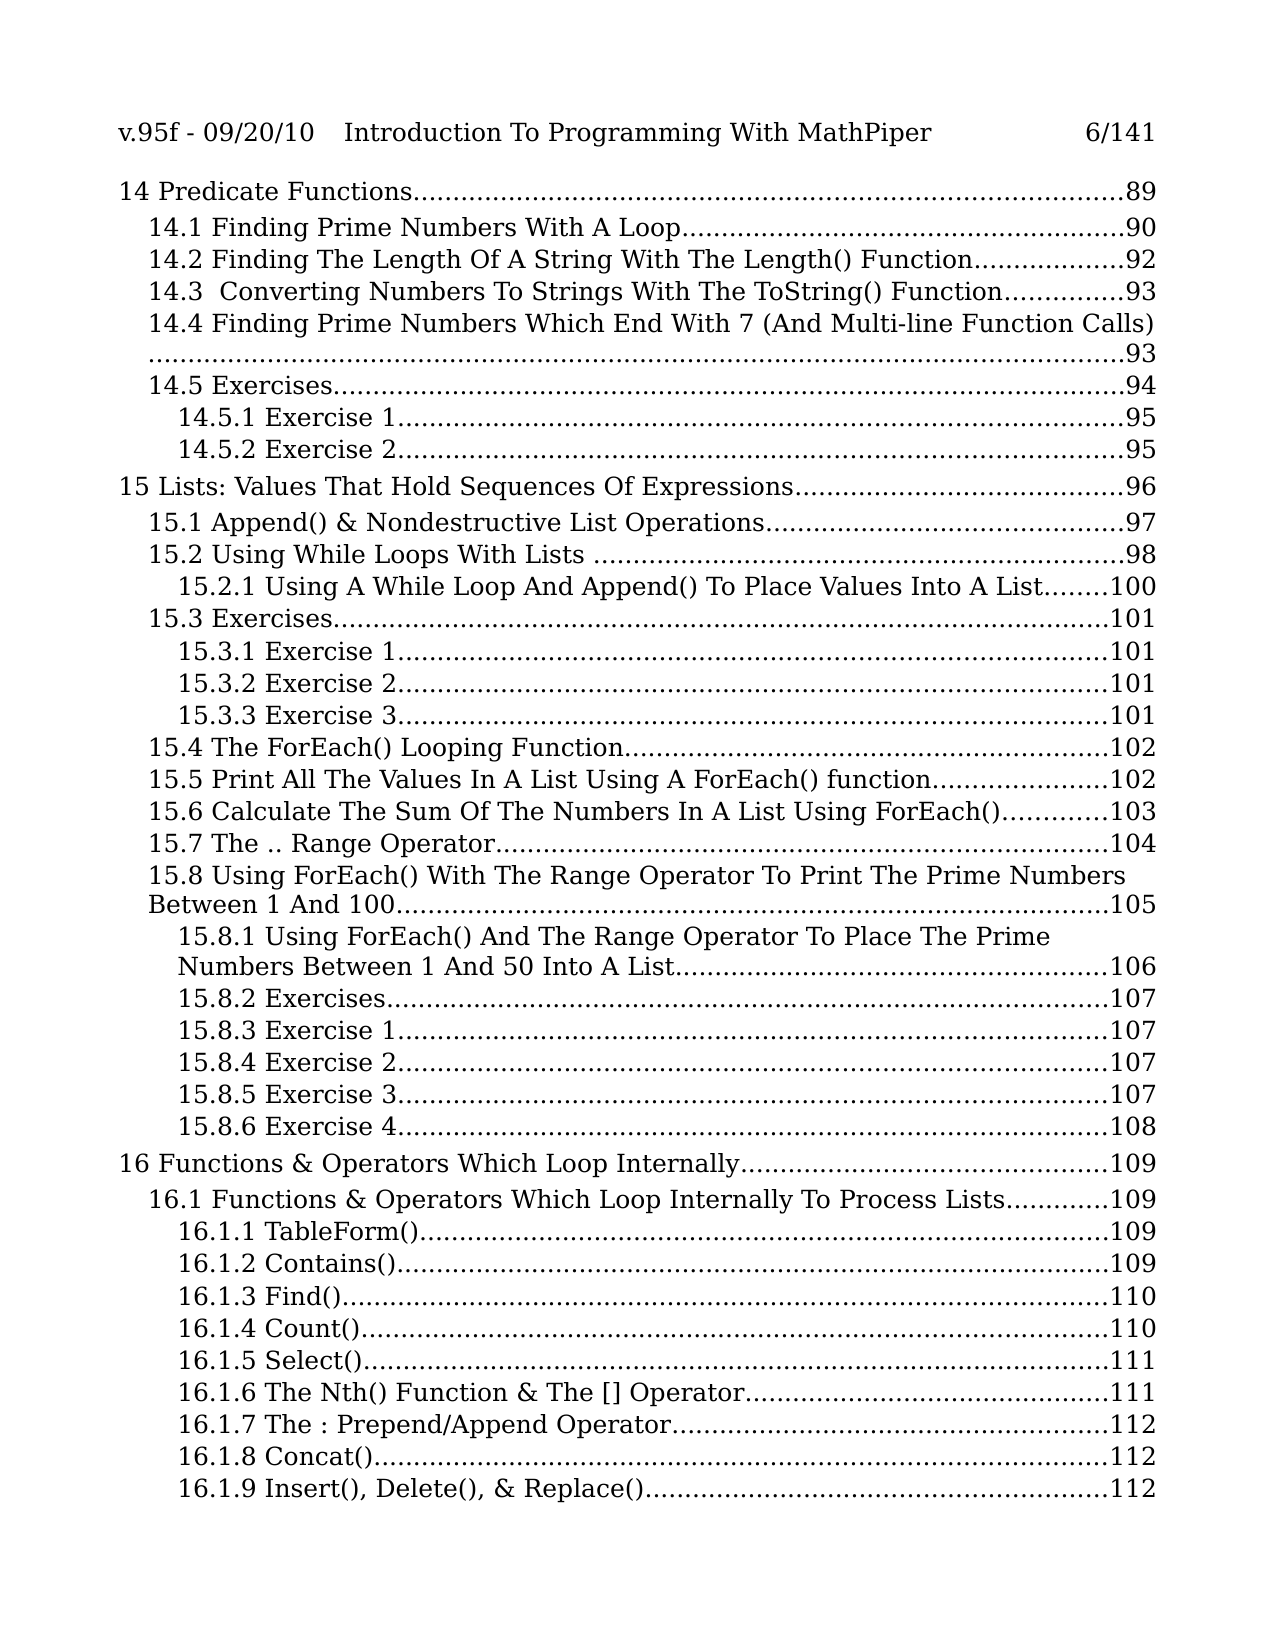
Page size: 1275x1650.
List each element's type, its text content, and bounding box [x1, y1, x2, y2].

text 16.1.8 Concat() 112 [177, 1442, 1157, 1471]
text 15.6 Calculate The Sum Of The Numbers In A List Using ForEach() 103 [148, 797, 1157, 826]
text 15.8.3 Exercise 1 107 [177, 1016, 1157, 1045]
text 14.1 Finding Prime Numbers With A Loop 90 [148, 213, 1157, 243]
text 15.8 Using ForEach() With The Range Operator To Print The Prime Numbers Between 1 And 100 105 [148, 861, 1157, 920]
text 16.1.2 Contains() 109 [177, 1250, 1157, 1279]
text 15.5 Print All The Values In A List Using A ForEach() function 102 [148, 765, 1157, 794]
text 15.2 Using While Loops With Lists 98 [148, 541, 1157, 570]
text 16.1.6 The Nth() Function & The [] Operator 111 [177, 1378, 1157, 1407]
text 14 Predicate Functions 89 [118, 177, 1157, 206]
text 16.1.7 The : Prepend/Append Operator 112 [177, 1410, 1157, 1439]
text 15.8.5 Exercise 3 107 [177, 1080, 1157, 1109]
text 15.2.1 Using A While Loop And Append() To Place Values Into A List 100 [177, 573, 1157, 602]
text 16.1.4 Count() 110 [177, 1314, 1157, 1343]
text 15.3.1 Exercise 1 101 [177, 637, 1157, 666]
text 14.5.2 Exercise 2 95 [177, 435, 1157, 464]
text 15.4 The ForEach() Looping Function 102 [148, 733, 1157, 762]
text 15.3 Exercises 101 [148, 605, 1157, 634]
text 15.8.1 Using ForEach() And The Range Operator To Place The Prime Numbers Between 1 And 50 Into A List 106 [177, 923, 1157, 981]
text 15.8.4 Exercise 2 107 [177, 1048, 1157, 1077]
text 16.1.5 Select() 111 [177, 1346, 1157, 1375]
text 14.5 Exercises 94 [148, 371, 1157, 400]
text 15.3.2 Exercise 2 101 [177, 669, 1157, 698]
text 16.1.1 TableForm() 109 [177, 1218, 1157, 1247]
text 14.2 Finding The Length Of A String With The Length() Function 92 [148, 246, 1157, 275]
text 16.1 Functions & Operators Which Loop Internally To Process Lists 109 [148, 1186, 1157, 1215]
text 16.1.9 Insert(), Delete(), & Replace() 112 [177, 1474, 1157, 1503]
text 15.7 The .. Range Operator 104 [148, 829, 1157, 858]
text 16.1.3 Find() 110 [177, 1282, 1157, 1311]
text 15.8.2 Exercises 107 [177, 984, 1157, 1013]
text 15.3.3 Exercise 3 101 [177, 701, 1157, 730]
text 15 Lists: Values That Hold Sequences Of Expressions 96 [118, 472, 1157, 501]
text 16 Functions & Operators Which Loop Internally 109 [118, 1149, 1157, 1178]
text 15.1 Append() & Nondestructive List Operations 97 [148, 508, 1157, 538]
text 15.8.6 Exercise 4 108 [177, 1112, 1157, 1141]
text 14.3 Converting Numbers To Strings With The ToString() Function 93 [148, 278, 1157, 307]
text 14.4 Finding Prime Numbers Which End With 7 (And Multi-line Function Calls) 93 [148, 310, 1157, 368]
text 14.5.1 Exercise 1 95 [177, 403, 1157, 432]
